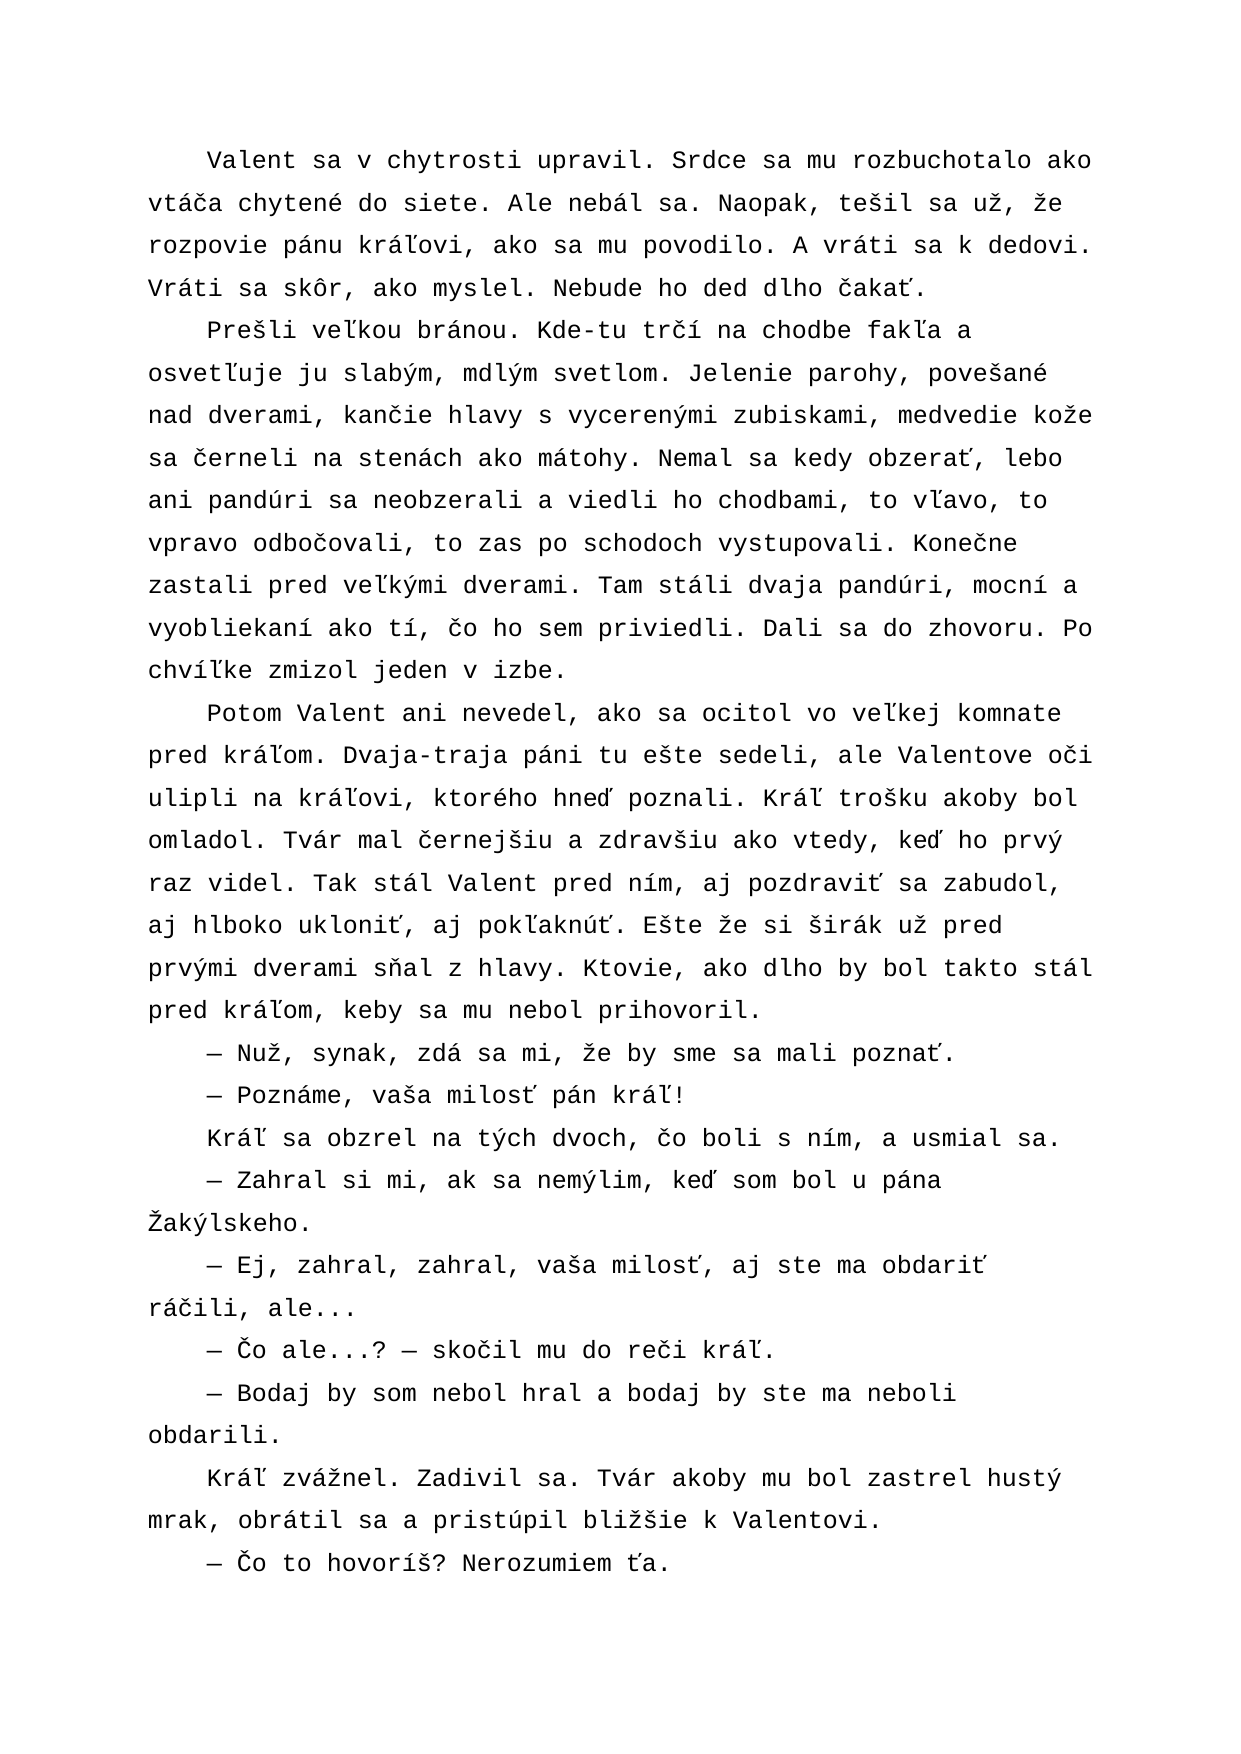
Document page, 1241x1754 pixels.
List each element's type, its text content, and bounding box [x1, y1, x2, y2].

text — Bodaj by som nebol hral a bodaj by ste ma neboli obdarili. [148, 1380, 1093, 1451]
text — Nuž, synak, zdá sa mi, že by sme sa mali poznať. [148, 1040, 1093, 1068]
text — Poznáme, vaša milosť pán kráľ! [148, 1083, 1093, 1111]
text — Čo ale...? — skočil mu do reči kráľ. [148, 1338, 1093, 1366]
text Potom Valent ani nevedel, ako sa ocitol vo veľkej komnate pred kráľom. Dvaja-traja páni tu ešte sedeli, ale Valentove oči ulipli na kráľovi, ktorého hneď poznali. Kráľ trošku akoby bol omladol. Tvár mal černejšiu a zdravšiu ako vtedy, keď ho prvý raz videl. Tak stál Valent pred ním, aj pozdraviť sa zabudol, aj hlboko ukloniť, aj pokľaknúť. Ešte že si širák už pred prvými dverami sňal z hlavy. Ktovie, ako dlho by bol takto stál pred kráľom, keby sa mu nebol prihovoril. [148, 700, 1093, 1026]
text — Ej, zahral, zahral, vaša milosť, aj ste ma obdariť ráčili, ale... [148, 1253, 1093, 1323]
text Prešli veľkou bránou. Kde-tu trčí na chodbe fakľa a osvetľuje ju slabým, mdlým svetlom. Jelenie parohy, povešané nad dverami, kančie hlavy s vycerenými zubiskami, medvedie kože sa černeli na stenách ako mátohy. Nemal sa kedy obzerať, lebo ani pandúri sa neobzerali a viedli ho chodbami, to vľavo, to vpravo odbočovali, to zas po schodoch vystupovali. Konečne zastali pred veľkými dverami. Tam stáli dvaja pandúri, mocní a vyobliekaní ako tí, čo ho sem priviedli. Dali sa do zhovoru. Po chvíľke zmizol jeden v izbe. [148, 318, 1093, 686]
text Valent sa v chytrosti upravil. Srdce sa mu rozbuchotalo ako vtáča chytené do siete. Ale nebál sa. Naopak, tešil sa už, že rozpovie pánu kráľovi, ako sa mu povodilo. A vráti sa k dedovi. Vráti sa skôr, ako myslel. Nebude ho ded dlho čakať. [148, 148, 1093, 303]
text Kráľ zvážnel. Zadivil sa. Tvár akoby mu bol zastrel hustý mrak, obrátil sa a pristúpil bližšie k Valentovi. [148, 1465, 1093, 1536]
text — Čo to hovoríš? Nerozumiem ťa. [148, 1550, 1093, 1578]
text Kráľ sa obzrel na tých dvoch, čo boli s ním, a usmial sa. [148, 1125, 1093, 1153]
text — Zahral si mi, ak sa nemýlim, keď som bol u pána Žakýlskeho. [148, 1168, 1093, 1238]
